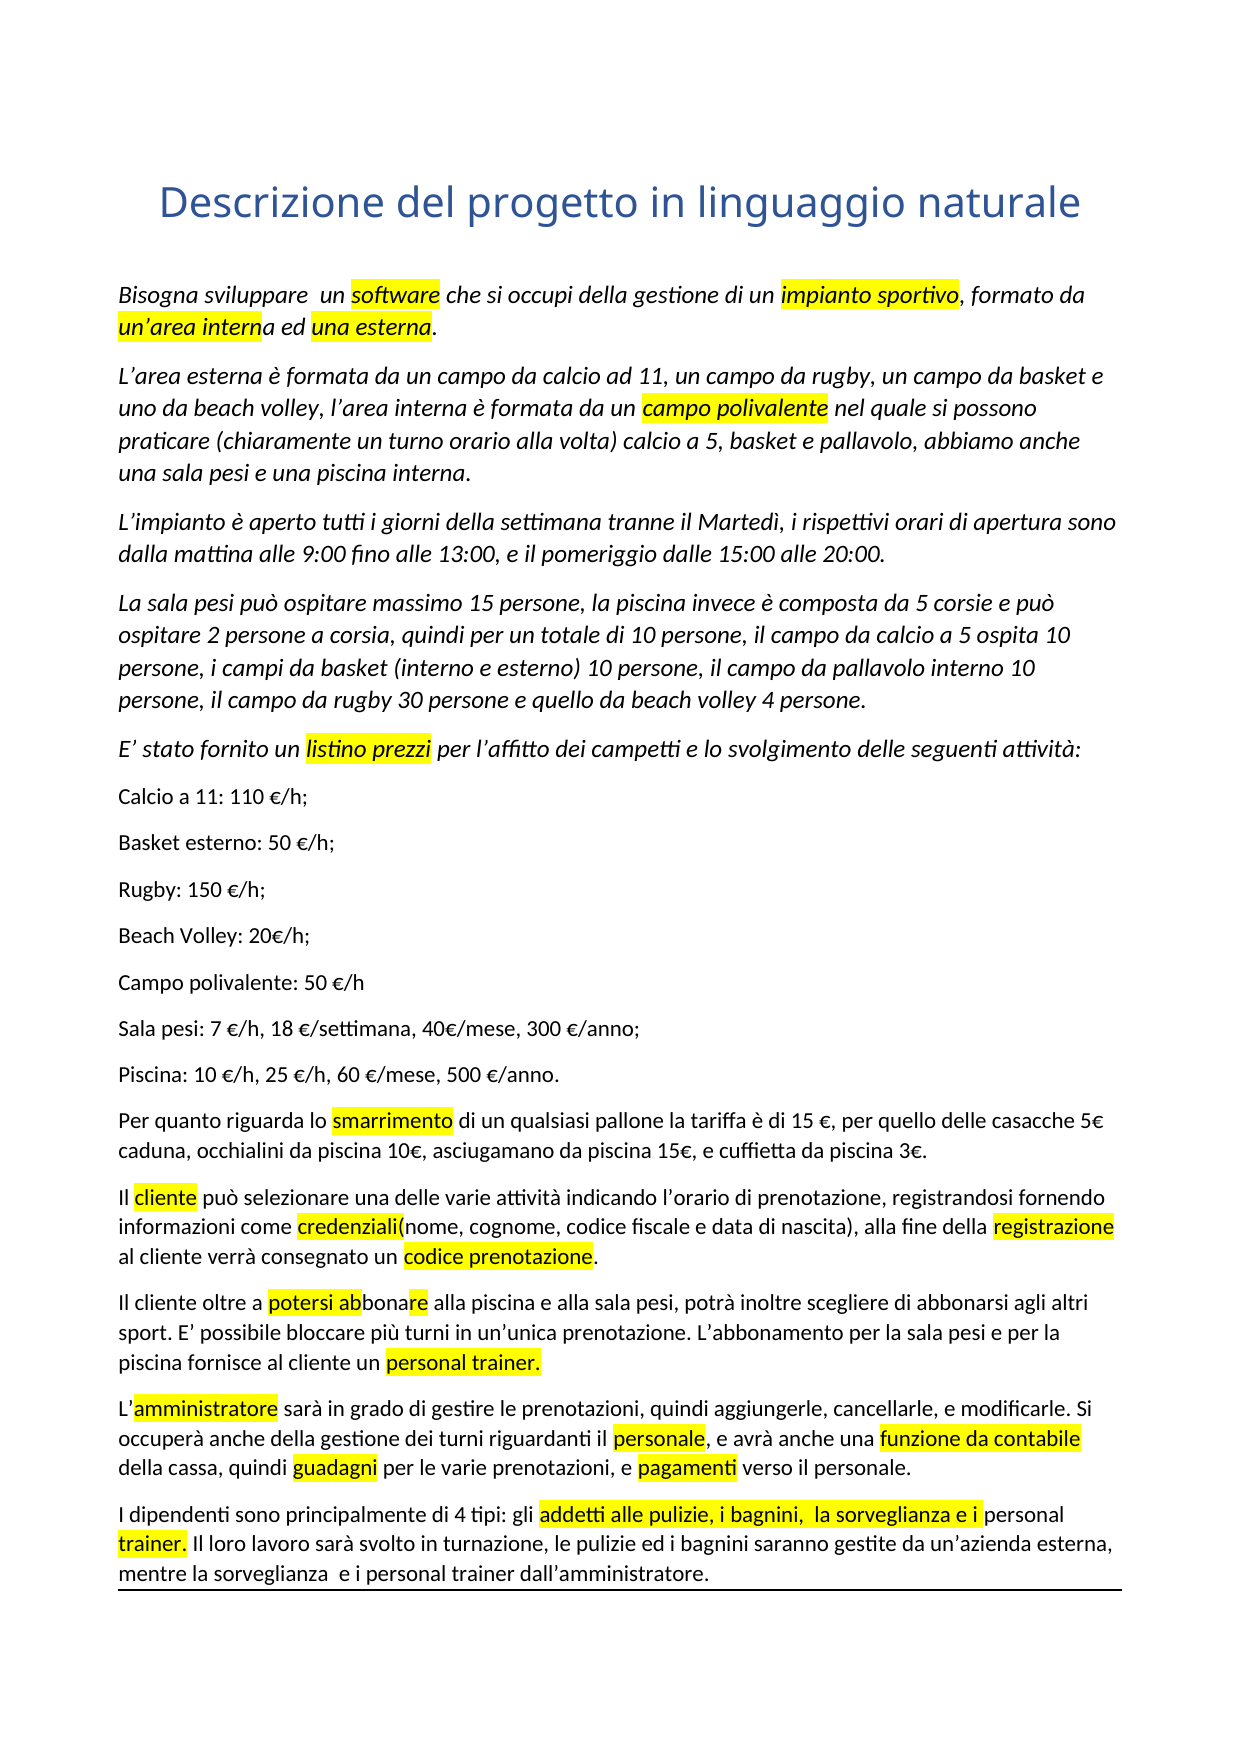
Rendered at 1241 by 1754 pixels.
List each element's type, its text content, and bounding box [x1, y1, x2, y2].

text Il cliente può selezionare una delle varie attività indicando l’orario di prenotazione, registrandosi fornendo informazioni come credenziali(nome, cognome, codice fiscale e data di nascita), alla fine della registrazione al cliente verrà consegnato un codice prenotazione. [118, 1183, 1122, 1270]
text Campo polivalente: 50 €/h [118, 968, 1122, 996]
text L’impianto è aperto tutti i giorni della settimana tranne il Martedì, i rispettivi orari di apertura sono dalla mattina alle 9:00 fino alle 13:00, e il pomeriggio dalle 15:00 alle 20:00. [118, 506, 1122, 569]
text Basket esterno: 50 €/h; [118, 828, 1122, 857]
text Rugby: 150 €/h; [118, 875, 1122, 903]
text La sala pesi può ospitare massimo 15 persone, la piscina invece è composta da 5 corsie e può ospitare 2 persone a corsia, quindi per un totale di 10 persone, il campo da calcio a 5 ospita 10 persone, i campi da basket (interno e esterno) 10 persone, il campo da pallavolo interno 10 persone, il campo da rugby 30 persone e quello da beach volley 4 persone. [118, 587, 1122, 715]
text I dipendenti sono principalmente di 4 tipi: gli addetti alle pulizie, i bagnini, la sorveglianza e i personal trainer. Il loro lavoro sarà svolto in turnazione, le pulizie ed i bagnini saranno gestite da un’azienda esterna, mentre la sorveglianza e i personal trainer dall’amministratore. [118, 1500, 1122, 1589]
text L’amministratore sarà in grado di gestire le prenotazioni, quindi aggiungerle, cancellarle, e modificarle. Si occuperà anche della gestione dei turni riguardanti il personale, e avrà anche una funzione da contabile della cassa, quindi guadagni per le varie prenotazioni, e pagamenti verso il personale. [118, 1394, 1122, 1482]
subtitle Descrizione del progetto in linguaggio naturale [118, 173, 1122, 229]
text Beach Volley: 20€/h; [118, 921, 1122, 949]
text L’area esterna è formata da un campo da calcio ad 11, un campo da rugby, un campo da basket e uno da beach volley, l’area interna è formata da un campo polivalente nel quale si possono praticare (chiaramente un turno orario alla volta) calcio a 5, basket e pallavolo, abbiamo anche una sala pesi e una piscina interna. [118, 360, 1122, 488]
text Sala pesi: 7 €/h, 18 €/settimana, 40€/mese, 300 €/anno; [118, 1014, 1122, 1042]
text E’ stato fornito un listino prezzi per l’affitto dei campetti e lo svolgimento delle seguenti attività: [118, 733, 1122, 764]
text Il cliente oltre a potersi abbonare alla piscina e alla sala pesi, potrà inoltre scegliere di abbonarsi agli altri sport. E’ possibile bloccare più turni in un’unica prenotazione. L’abbonamento per la sala pesi e per la piscina fornisce al cliente un personal trainer. [118, 1288, 1122, 1376]
text Per quanto riguarda lo smarrimento di un qualsiasi pallone la tariffa è di 15 €, per quello delle casacche 5€ caduna, occhialini da piscina 10€, asciugamano da piscina 15€, e cuffietta da piscina 3€. [118, 1107, 1122, 1164]
text Bisogna sviluppare un software che si occupi della gestione di un impianto sportivo, formato da un’area interna ed una esterna. [118, 279, 1122, 342]
text Piscina: 10 €/h, 25 €/h, 60 €/mese, 500 €/anno. [118, 1060, 1122, 1088]
text Calcio a 11: 110 €/h; [118, 782, 1122, 810]
